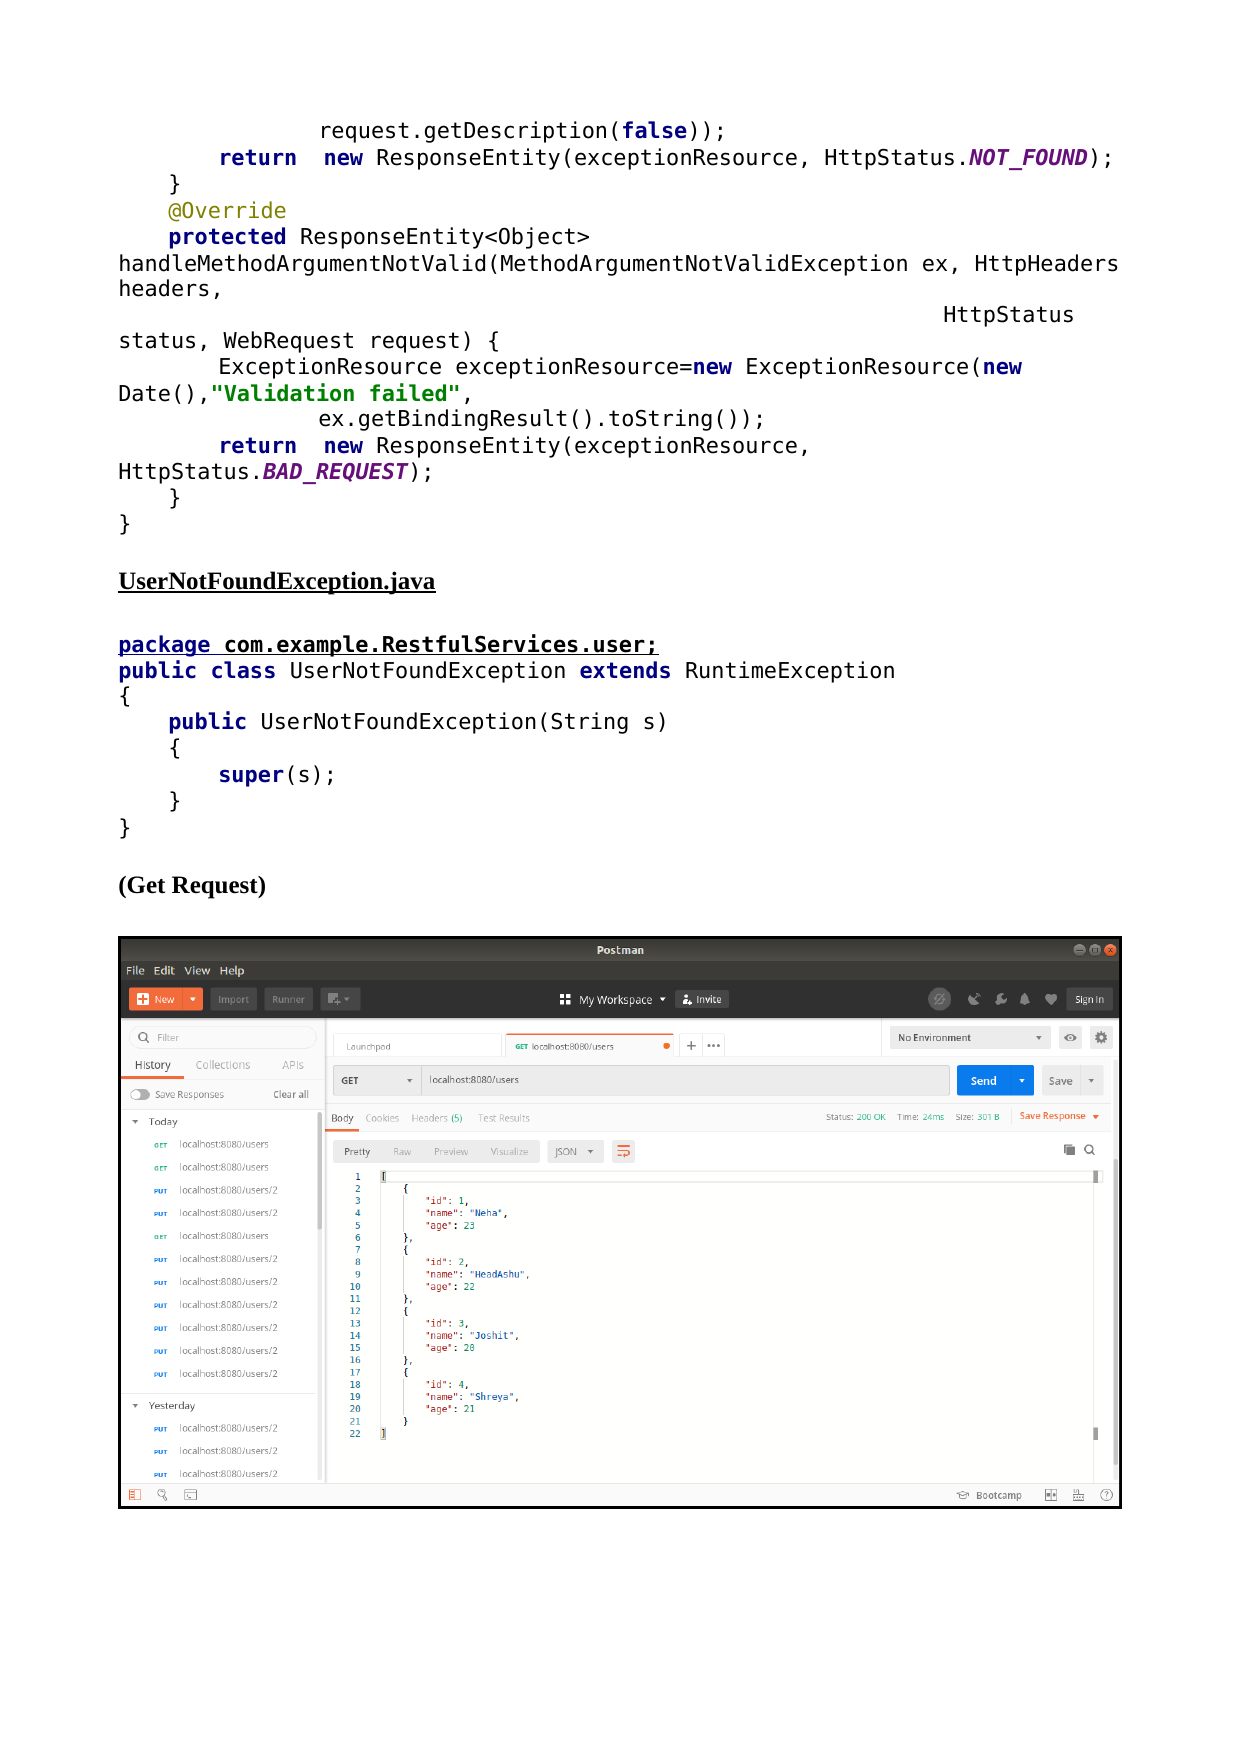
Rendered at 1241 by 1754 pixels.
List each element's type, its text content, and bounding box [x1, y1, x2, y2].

text UserNotFoundException.java [118, 566, 1122, 595]
text { [118, 736, 1122, 762]
text } [118, 815, 1122, 841]
text } [118, 789, 1122, 815]
text package com.example.RestfulServices.user; [118, 632, 1122, 658]
text public UserNotFoundException(String s) [118, 709, 1122, 736]
text return new ResponseEntity(exceptionResource, HttpStatus.NOT_FOUND); [118, 145, 1122, 171]
text { [118, 683, 1122, 709]
text @Override [118, 198, 1122, 224]
text } [118, 485, 1122, 511]
text public class UserNotFoundException extends RuntimeException [118, 658, 1122, 683]
text ex.getBindingResult().toString()); [118, 406, 1122, 433]
text } [118, 511, 1122, 537]
text super(s); [118, 762, 1122, 789]
text return new ResponseEntity(exceptionResource, HttpStatus.BAD_REQUEST); [118, 433, 1122, 485]
text ExceptionResource exceptionResource=new ExceptionResource(new Date(),"Validation failed", [118, 354, 1122, 406]
text protected ResponseEntity<Object> handleMethodArgumentNotValid(MethodArgumentNotValidException ex, HttpHeaders headers, [118, 224, 1122, 302]
text (Get Request) [118, 870, 1122, 899]
text request.getDescription(false)); [118, 118, 1122, 145]
text } [118, 171, 1122, 198]
picture [121, 939, 1120, 1506]
text HttpStatus status, WebRequest request) { [118, 302, 1122, 354]
